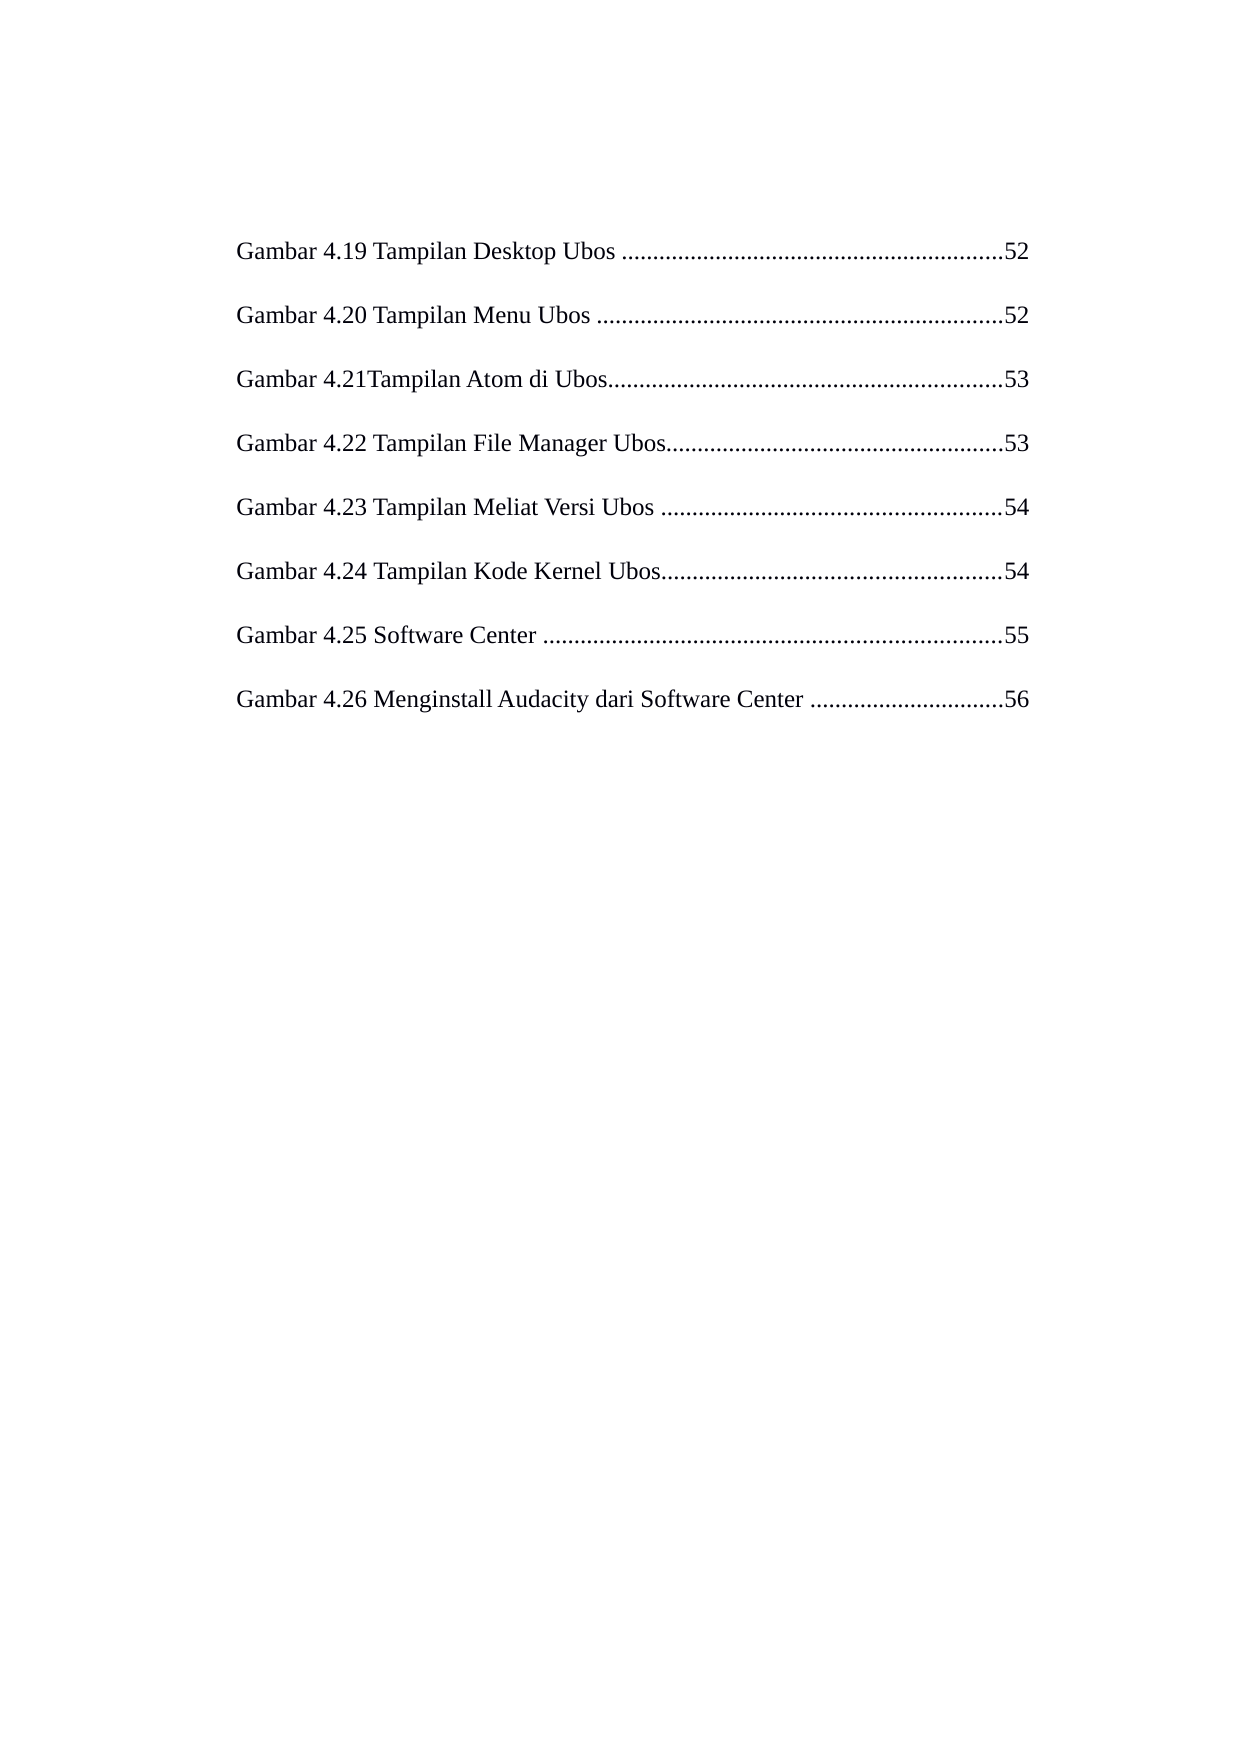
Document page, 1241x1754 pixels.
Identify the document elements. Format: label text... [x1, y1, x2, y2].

text Gambar 4.22 Tampilan File Manager Ubos 53 [236, 428, 1063, 457]
text Gambar 4.25 Software Center 55 [236, 620, 1063, 649]
text Gambar 4.20 Tampilan Menu Ubos 52 [236, 300, 1063, 329]
text Gambar 4.19 Tampilan Desktop Ubos 52 [236, 236, 1063, 265]
text Gambar 4.24 Tampilan Kode Kernel Ubos 54 [236, 556, 1063, 585]
text Gambar 4.21Tampilan Atom di Ubos 53 [236, 364, 1063, 393]
text Gambar 4.26 Menginstall Audacity dari Software Center 56 [236, 684, 1063, 713]
text Gambar 4.23 Tampilan Meliat Versi Ubos 54 [236, 492, 1063, 521]
